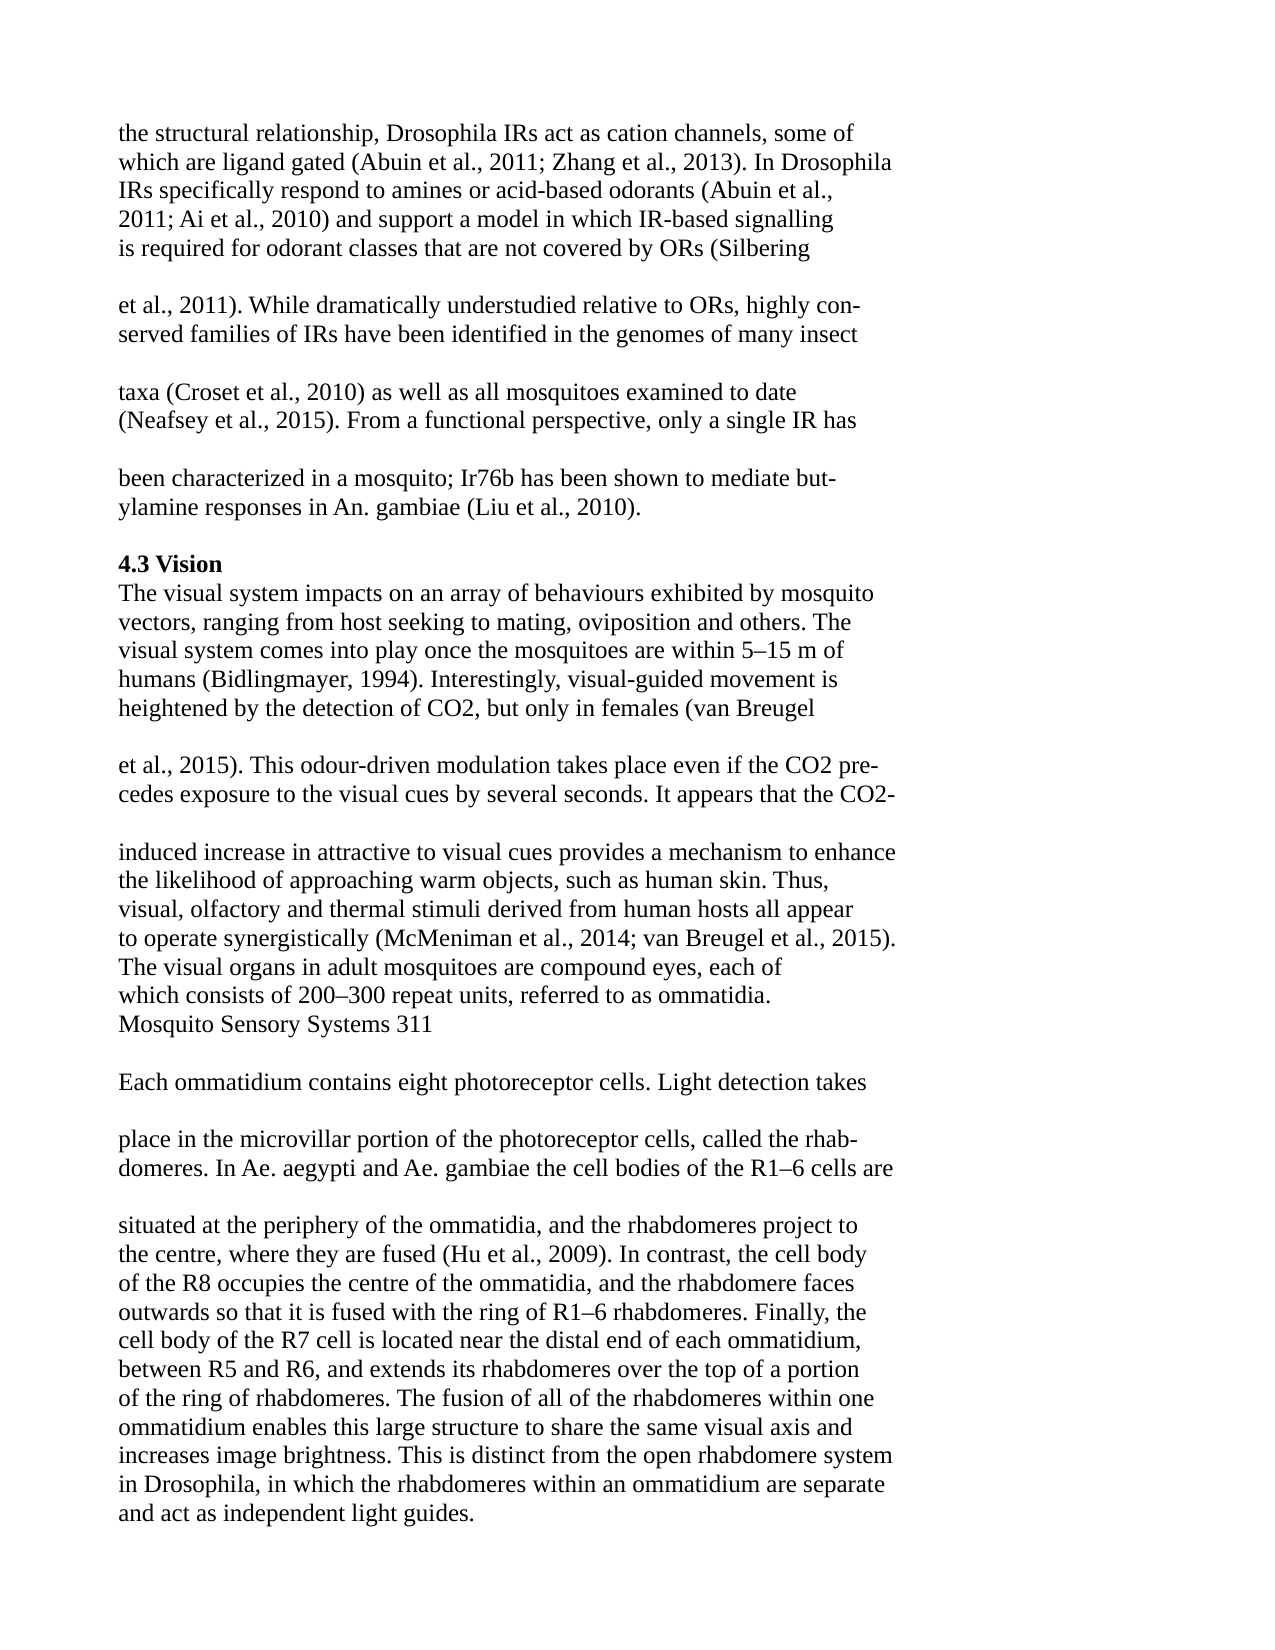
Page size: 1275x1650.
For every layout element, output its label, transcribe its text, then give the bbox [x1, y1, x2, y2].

text 2011; Ai et al., 2010) and support a model in which IR-based signalling [118, 204, 1157, 233]
text which are ligand gated (Abuin et al., 2011; Zhang et al., 2013). In Drosophila [118, 147, 1157, 176]
text outwards so that it is fused with the ring of R1–6 rhabdomeres. Finally, the [118, 1297, 1157, 1326]
text in Drosophila, in which the rhabdomeres within an ommatidium are separate [118, 1469, 1157, 1498]
text increases image brightness. This is distinct from the open rhabdomere system [118, 1441, 1157, 1469]
text the likelihood of approaching warm objects, such as human skin. Thus, [118, 866, 1157, 894]
text visual system comes into play once the mosquitoes are within 5–15 m of [118, 636, 1157, 664]
text the centre, where they are fused (Hu et al., 2009). In contrast, the cell body [118, 1239, 1157, 1268]
text and act as independent light guides. [118, 1498, 1157, 1527]
text cell body of the R7 cell is located near the distal end of each ommatidium, [118, 1326, 1157, 1354]
text is required for odorant classes that are not covered by ORs (Silbering [118, 233, 1157, 262]
text cedes exposure to the visual cues by several seconds. It appears that the CO2- [118, 779, 1157, 808]
text ylamine responses in An. gambiae (Liu et al., 2010). [118, 492, 1157, 521]
text which consists of 200–300 repeat units, referred to as ommatidia. [118, 981, 1157, 1009]
text IRs specifically respond to amines or acid-based odorants (Abuin et al., [118, 176, 1157, 204]
text ommatidium enables this large structure to share the same visual axis and [118, 1412, 1157, 1441]
text Each ommatidium contains eight photoreceptor cells. Light detection takes [118, 1067, 1157, 1096]
text served families of IRs have been identified in the genomes of many insect [118, 319, 1157, 348]
text (Neafsey et al., 2015). From a functional perspective, only a single IR has [118, 406, 1157, 434]
text heightened by the detection of CO2, but only in females (van Breugel [118, 693, 1157, 722]
text been characterized in a mosquito; Ir76b has been shown to mediate but- [118, 463, 1157, 492]
text induced increase in attractive to visual cues provides a mechanism to enhance [118, 837, 1157, 866]
text between R5 and R6, and extends its rhabdomeres over the top of a portion [118, 1354, 1157, 1383]
text to operate synergistically (McMeniman et al., 2014; van Breugel et al., 2015). [118, 923, 1157, 952]
text The visual system impacts on an array of behaviours exhibited by mosquito [118, 578, 1157, 607]
text domeres. In Ae. aegypti and Ae. gambiae the cell bodies of the R1–6 cells are [118, 1153, 1157, 1182]
text situated at the periphery of the ommatidia, and the rhabdomeres project to [118, 1211, 1157, 1239]
text taxa (Croset et al., 2010) as well as all mosquitoes examined to date [118, 377, 1157, 406]
text 4.3 Vision [118, 549, 1157, 578]
text humans (Bidlingmayer, 1994). Interestingly, visual-guided movement is [118, 664, 1157, 693]
text Mosquito Sensory Systems 311 [118, 1009, 1157, 1038]
text of the ring of rhabdomeres. The fusion of all of the rhabdomeres within one [118, 1383, 1157, 1412]
text et al., 2015). This odour-driven modulation takes place even if the CO2 pre- [118, 751, 1157, 779]
text vectors, ranging from host seeking to mating, oviposition and others. The [118, 607, 1157, 636]
text The visual organs in adult mosquitoes are compound eyes, each of [118, 952, 1157, 981]
text et al., 2011). While dramatically understudied relative to ORs, highly con- [118, 291, 1157, 319]
text visual, olfactory and thermal stimuli derived from human hosts all appear [118, 894, 1157, 923]
text place in the microvillar portion of the photoreceptor cells, called the rhab- [118, 1124, 1157, 1153]
text of the R8 occupies the centre of the ommatidia, and the rhabdomere faces [118, 1268, 1157, 1297]
text the structural relationship, Drosophila IRs act as cation channels, some of [118, 118, 1157, 147]
